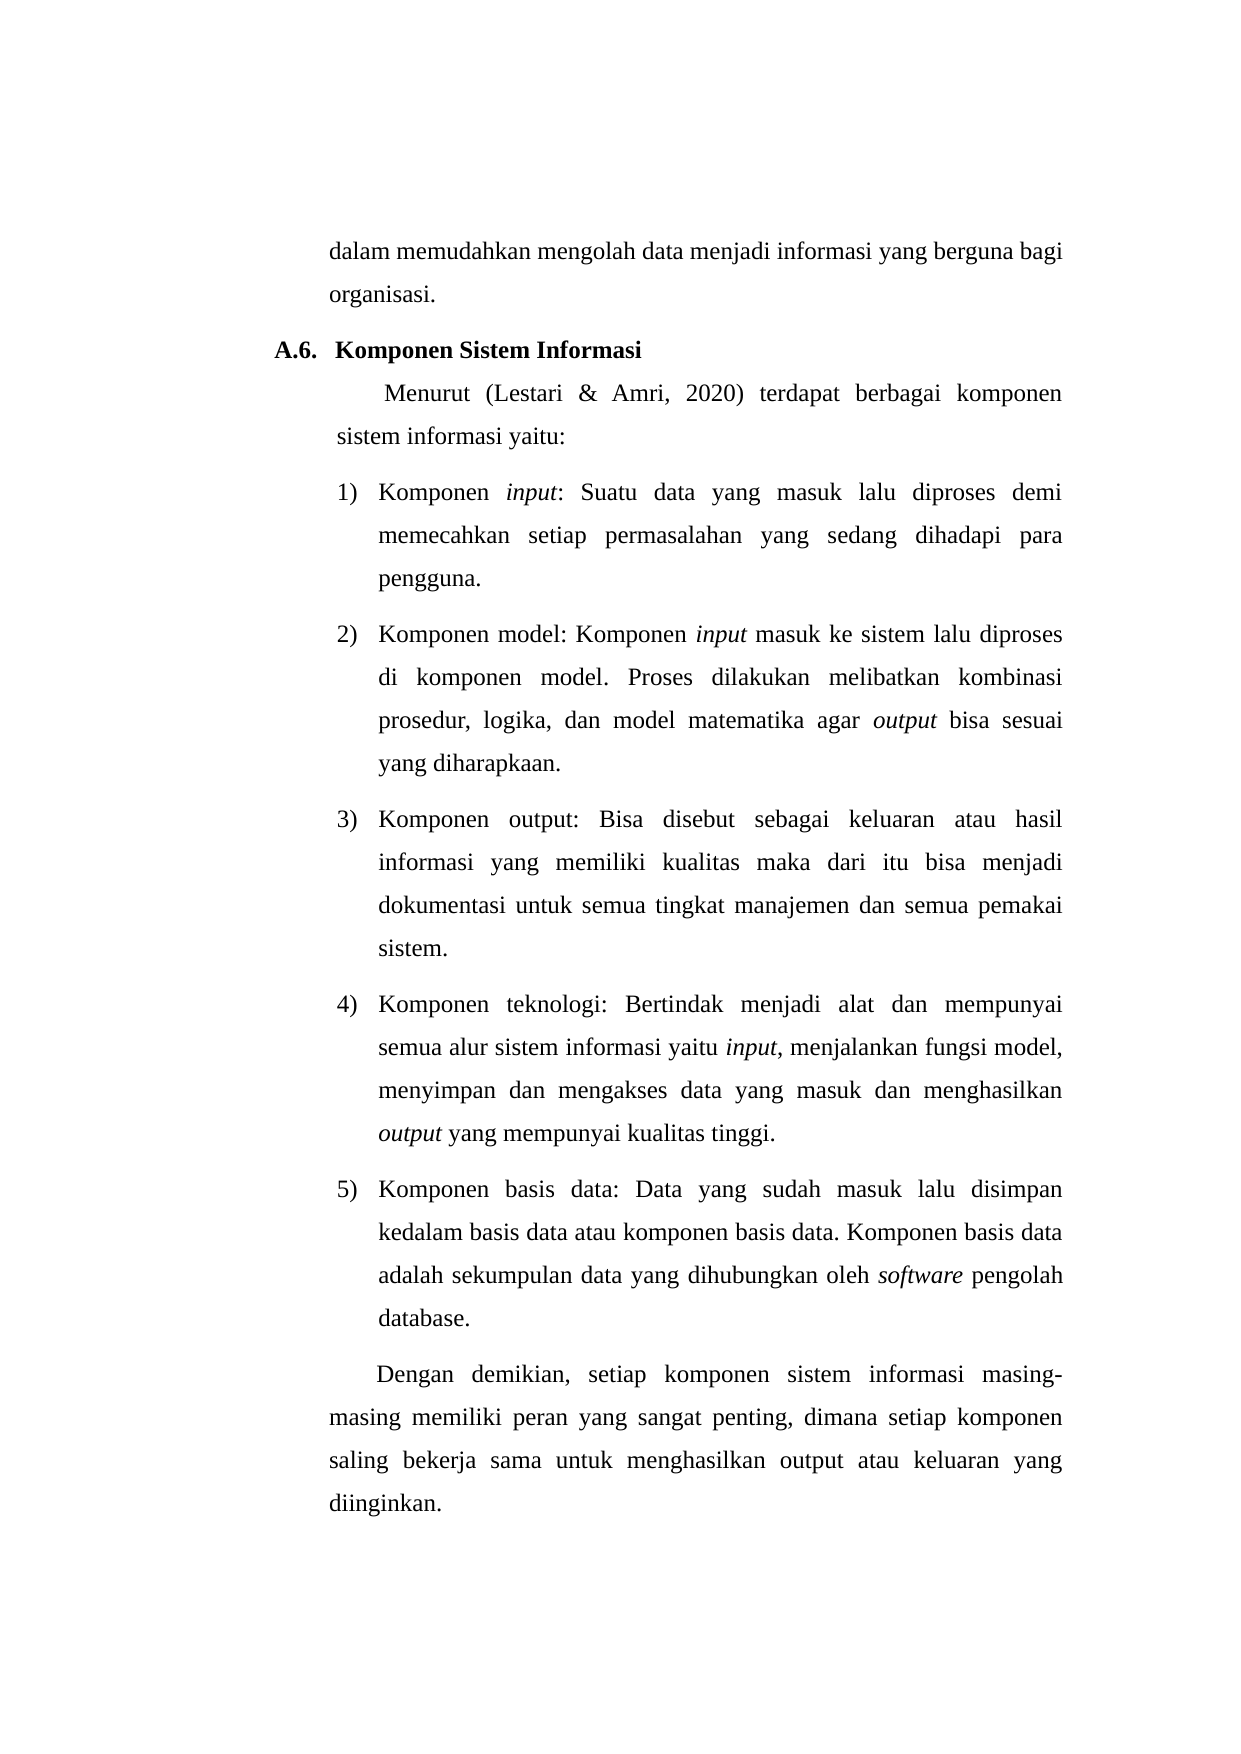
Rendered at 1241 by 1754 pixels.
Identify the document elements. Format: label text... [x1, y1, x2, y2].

text Menurut (Lestari & Amri, 2020) terdapat berbagai komponen sistem informasi yaitu: [337, 378, 1063, 450]
list Komponen input: Suatu data yang masuk lalu diproses demi memecahkan setiap permasalahan yang sedang dihadapi para pengguna. [337, 477, 1063, 592]
list Komponen Sistem Informasi [274, 335, 1063, 364]
list Komponen model: Komponen input masuk ke sistem lalu diproses di komponen model. Proses dilakukan melibatkan kombinasi prosedur, logika, dan model matematika agar output bisa sesuai yang diharapkaan. [337, 619, 1063, 777]
list Komponen basis data: Data yang sudah masuk lalu disimpan kedalam basis data atau komponen basis data. Komponen basis data adalah sekumpulan data yang dihubungkan oleh software pengolah database. [337, 1174, 1063, 1332]
text Dengan demikian, setiap komponen sistem informasi masing-masing memiliki peran yang sangat penting, dimana setiap komponen saling bekerja sama untuk menghasilkan output atau keluaran yang diinginkan. [329, 1359, 1063, 1517]
list Komponen teknologi: Bertindak menjadi alat dan mempunyai semua alur sistem informasi yaitu input, menjalankan fungsi model, menyimpan dan mengakses data yang masuk dan menghasilkan output yang mempunyai kualitas tinggi. [337, 989, 1063, 1147]
list Komponen output: Bisa disebut sebagai keluaran atau hasil informasi yang memiliki kualitas maka dari itu bisa menjadi dokumentasi untuk semua tingkat manajemen dan semua pemakai sistem. [337, 804, 1063, 962]
text dalam memudahkan mengolah data menjadi informasi yang berguna bagi organisasi. [329, 236, 1063, 308]
